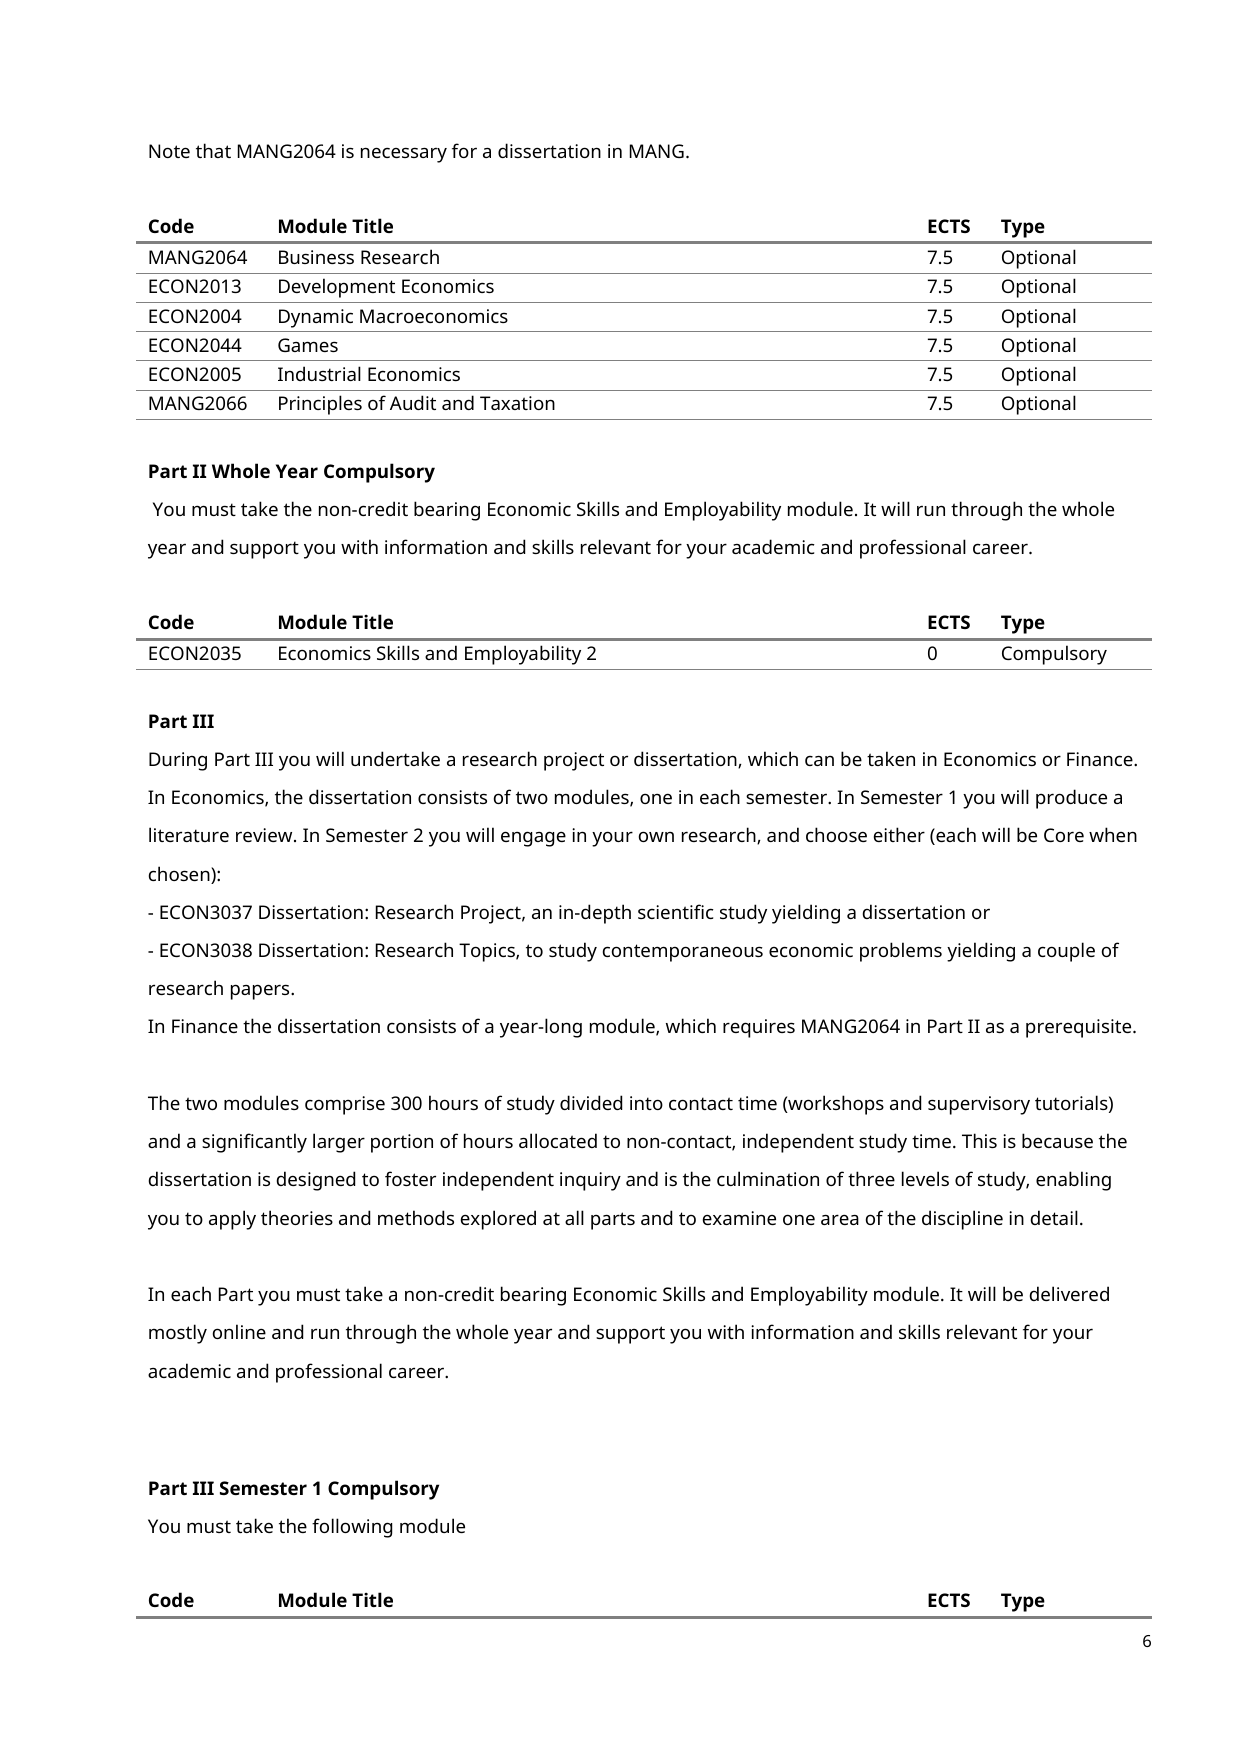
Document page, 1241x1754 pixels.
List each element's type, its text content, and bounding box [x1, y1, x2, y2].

table_cell Part III Semester 1 Compulsory You must take the following module [136, 1437, 1152, 1587]
table_cell Games [266, 332, 916, 360]
table_cell Module Title [266, 609, 916, 637]
table_cell Optional [989, 361, 1152, 390]
table_cell MANG2066 [136, 391, 266, 419]
table_cell ECTS [916, 1588, 989, 1616]
table_cell Development Economics [266, 274, 916, 302]
table_cell Optional [989, 274, 1152, 302]
table_cell 7.5 [916, 303, 989, 331]
table_cell Code [136, 1588, 266, 1616]
table_cell Code [136, 213, 266, 241]
table_cell MANG2064 [136, 244, 266, 273]
table_cell Type [989, 609, 1152, 637]
table_cell Type [989, 213, 1152, 241]
table_cell ECON2004 [136, 303, 266, 331]
table_cell Type [989, 1588, 1152, 1616]
table_cell Business Research [266, 244, 916, 273]
table_cell ECON2013 [136, 274, 266, 302]
table_cell ECON2005 [136, 361, 266, 390]
table_cell 7.5 [916, 361, 989, 390]
table_cell Module Title [266, 213, 916, 241]
table_cell Note that MANG2064 is necessary for a dissertation in MANG. [136, 99, 1152, 213]
table_cell 7.5 [916, 274, 989, 302]
table_cell Code [136, 609, 266, 637]
table_cell Dynamic Macroeconomics [266, 303, 916, 331]
table_cell ECON2044 [136, 332, 266, 360]
table_cell Optional [989, 303, 1152, 331]
table_cell Module Title [266, 1588, 916, 1616]
table_cell Optional [989, 391, 1152, 419]
table_cell Optional [989, 244, 1152, 273]
table_cell Part III During Part III you will undertake a research project or dissertation, which can be taken in Economics or Finance. In Economics, the dissertation consists of two modules, one in each semester. In Semester 1 you will produce a literature review. In Semester 2 you will engage in your own research, and choose either (each will be Core when chosen): - ECON3037 Dissertation: Research Project, an in-depth scientific study yielding a dissertation or - ECON3038 Dissertation: Research Topics, to study contemporaneous economic problems yielding a couple of research papers. In Finance the dissertation consists of a year-long module, which requires MANG2064 in Part II as a prerequisite. The two modules comprise 300 hours of study divided into contact time (workshops and supervisory tutorials) and a significantly larger portion of hours allocated to non-contact, independent study time. This is because the dissertation is designed to foster independent inquiry and is the culmination of three levels of study, enabling you to apply theories and methods explored at all parts and to examine one area of the discipline in detail. In each Part you must take a non-credit bearing Economic Skills and Employability module. It will be delivered mostly online and run through the whole year and support you with information and skills relevant for your academic and professional career. [136, 670, 1152, 1437]
table_cell Optional [989, 332, 1152, 360]
table_cell Principles of Audit and Taxation [266, 391, 916, 419]
table_cell Compulsory [989, 641, 1152, 669]
table_cell Economics Skills and Employability 2 [266, 641, 916, 669]
table_cell Industrial Economics [266, 361, 916, 390]
table_cell ECTS [916, 213, 989, 241]
table_cell 7.5 [916, 244, 989, 273]
table_cell 0 [916, 641, 989, 669]
table_cell Part II Whole Year Compulsory You must take the non-credit bearing Economic Skills and Employability module. It will run through the whole year and support you with information and skills relevant for your academic and professional career. [136, 420, 1152, 609]
table_cell 7.5 [916, 391, 989, 419]
table_cell 7.5 [916, 332, 989, 360]
table_cell ECON2035 [136, 641, 266, 669]
table_cell ECTS [916, 609, 989, 637]
